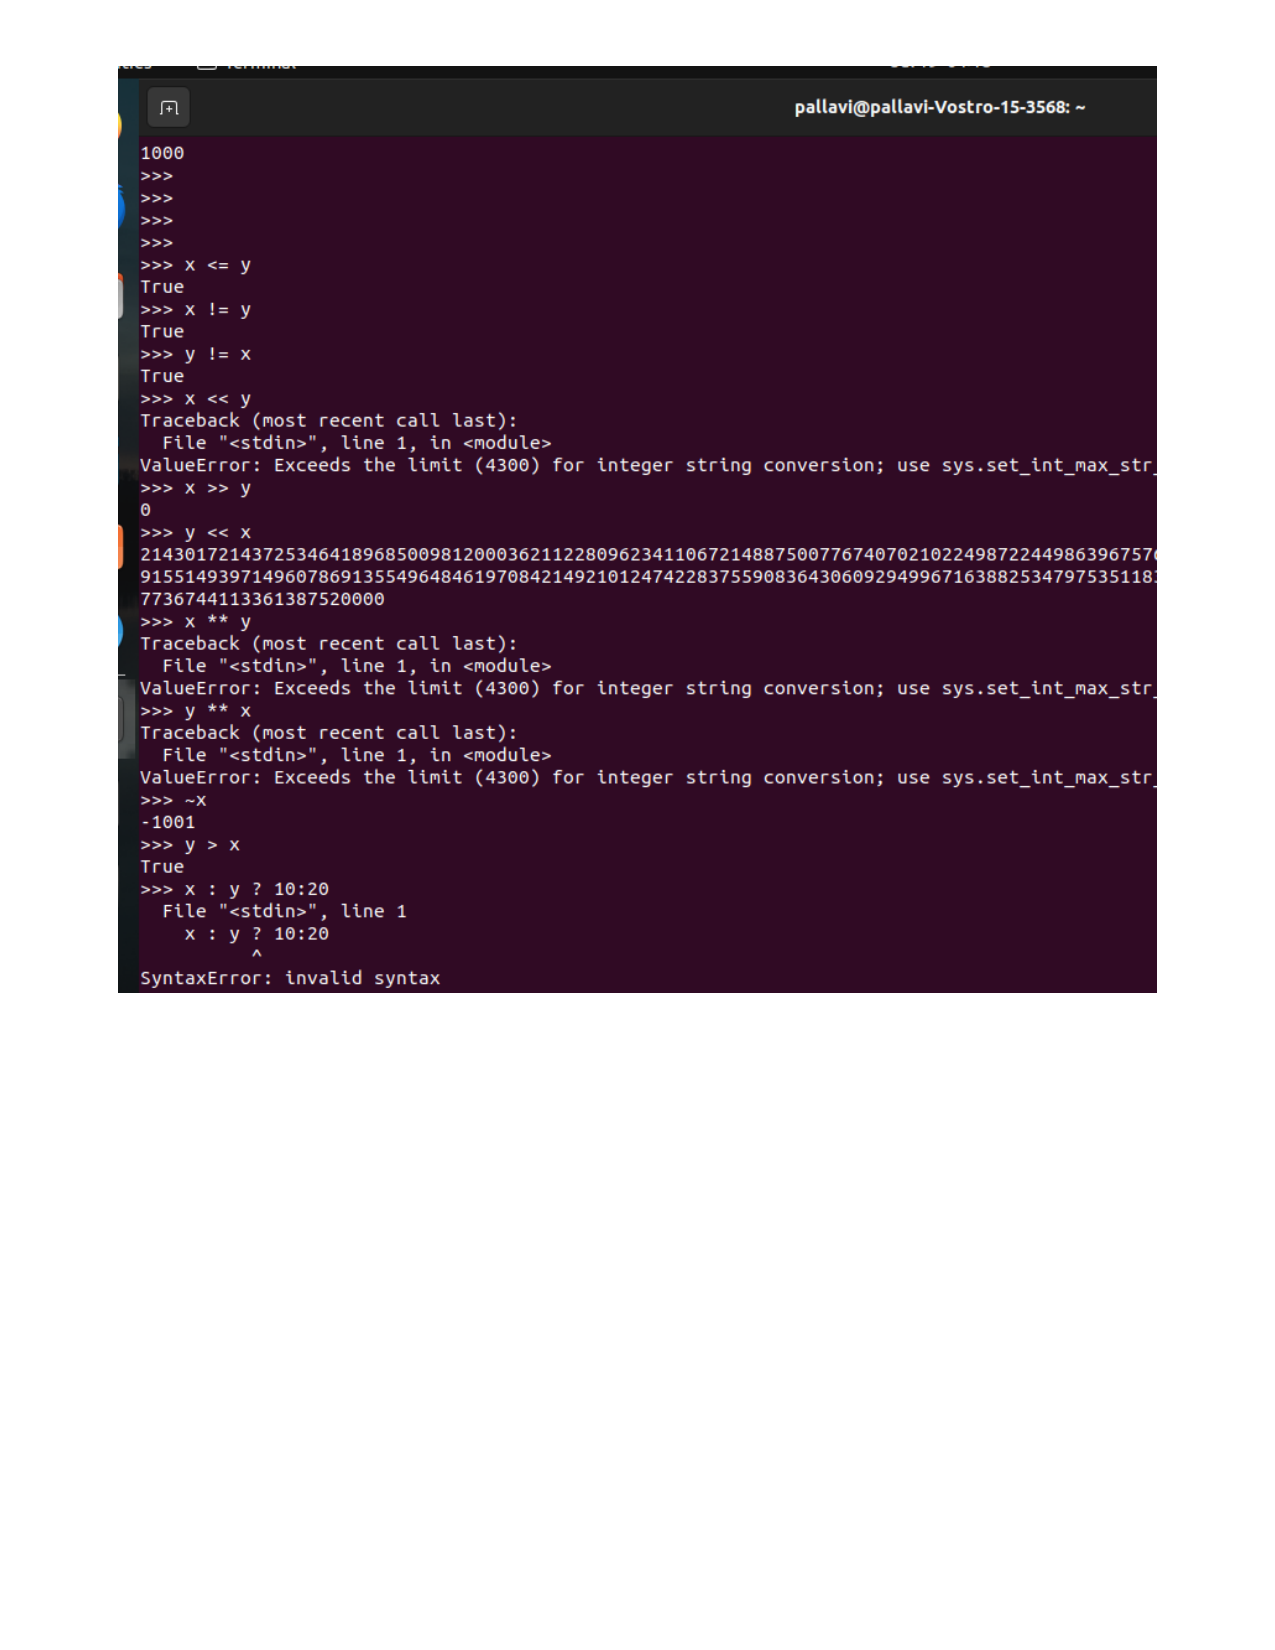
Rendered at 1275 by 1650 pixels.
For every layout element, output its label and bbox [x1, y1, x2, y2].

picture [118, 66, 1157, 993]
